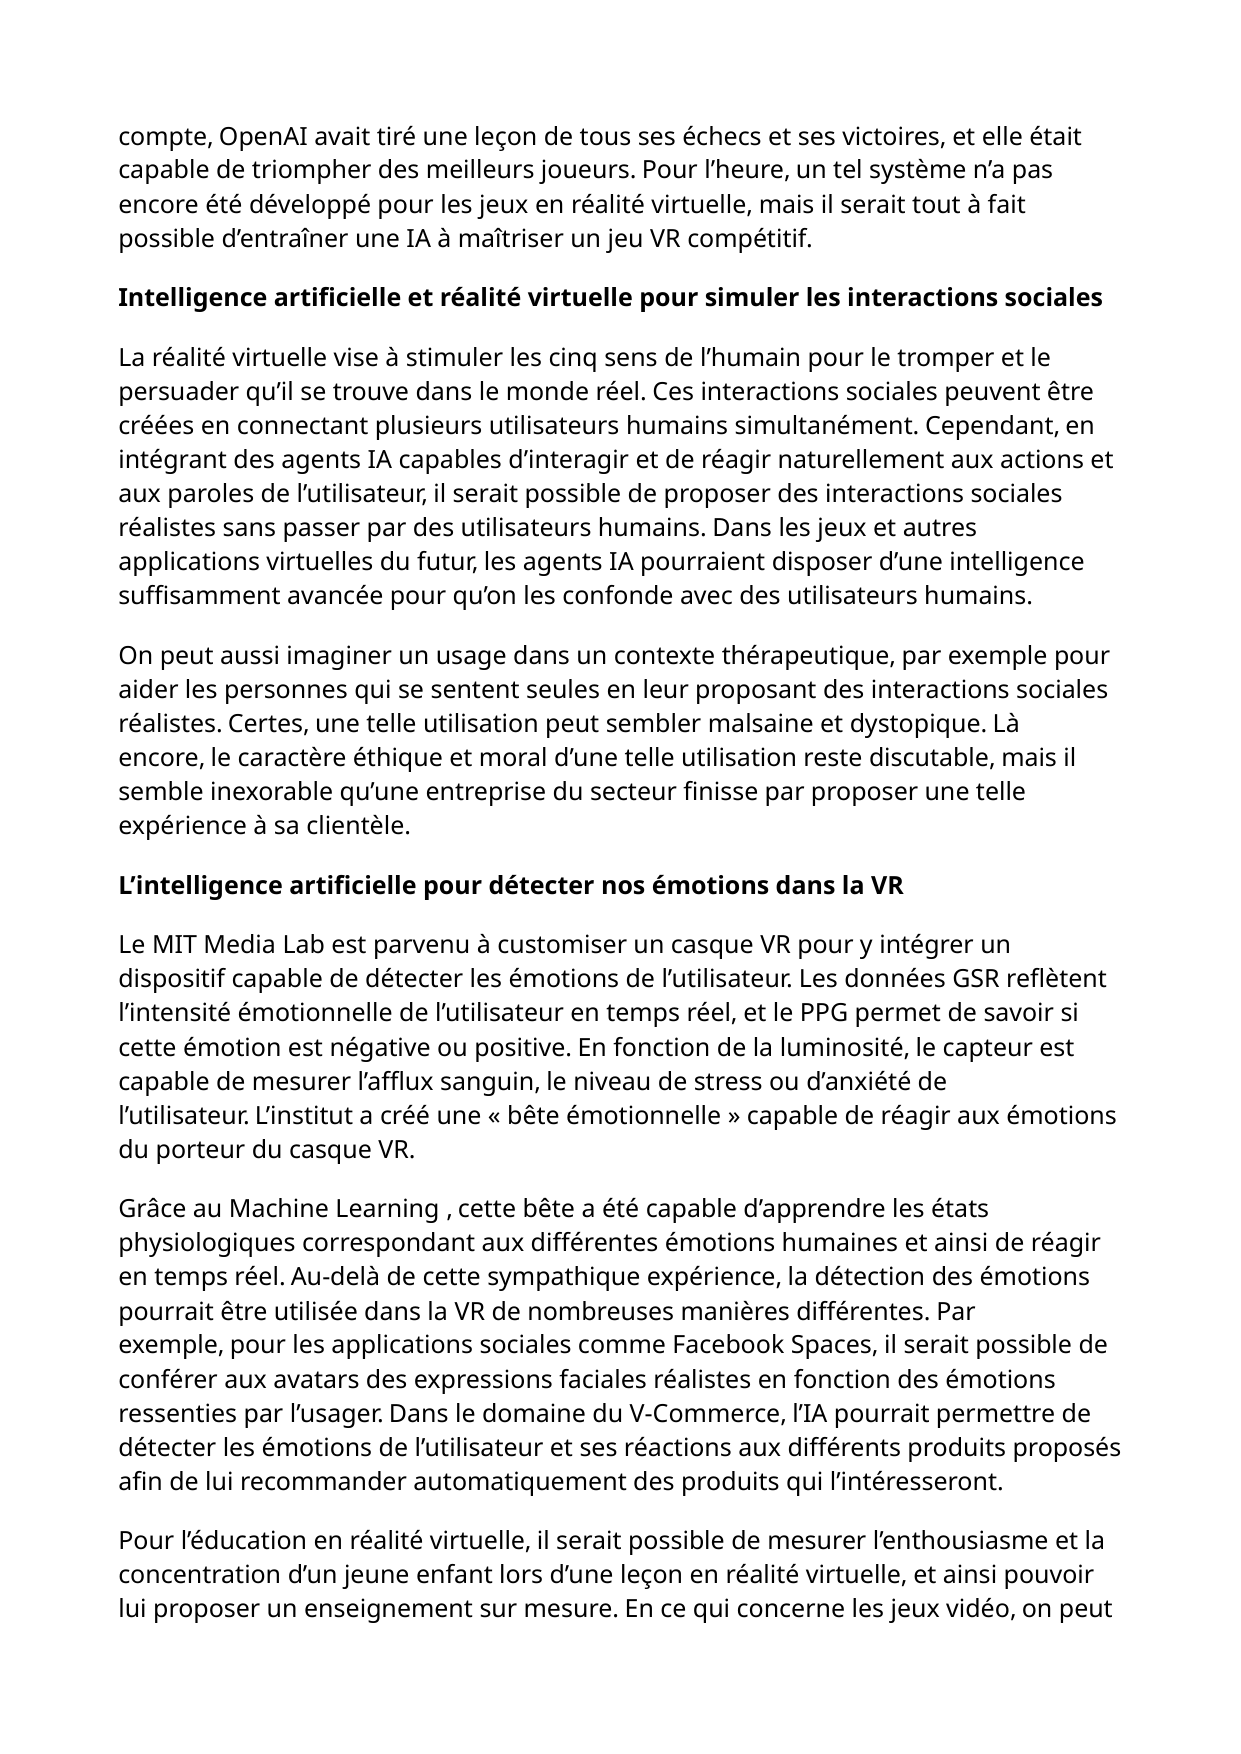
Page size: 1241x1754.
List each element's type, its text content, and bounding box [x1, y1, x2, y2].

text compte, OpenAI avait tiré une leçon de tous ses échecs et ses victoires, et elle était capable de triompher des meilleurs joueurs. Pour l’heure, un tel système n’a pas encore été développé pour les jeux en réalité virtuelle, mais il serait tout à fait possible d’entraîner une IA à maîtriser un jeu VR compétitif. Intelligence artificielle et réalité virtuelle pour simuler les interactions sociales La réalité virtuelle vise à stimuler les cinq sens de l’humain pour le tromper et le persuader qu’il se trouve dans le monde réel. Ces interactions sociales peuvent être créées en connectant plusieurs utilisateurs humains simultanément. Cependant, en intégrant des agents IA capables d’interagir et de réagir naturellement aux actions et aux paroles de l’utilisateur, il serait possible de proposer des interactions sociales réalistes sans passer par des utilisateurs humains. Dans les jeux et autres applications virtuelles du futur, les agents IA pourraient disposer d’une intelligence suffisamment avancée pour qu’on les confonde avec des utilisateurs humains. On peut aussi imaginer un usage dans un contexte thérapeutique, par exemple pour aider les personnes qui se sentent seules en leur proposant des interactions sociales réalistes. Certes, une telle utilisation peut sembler malsaine et dystopique. Là encore, le caractère éthique et moral d’une telle utilisation reste discutable, mais il semble inexorable qu’une entreprise du secteur finisse par proposer une telle expérience à sa clientèle. L’intelligence artificielle pour détecter nos émotions dans la VR Le MIT Media Lab est parvenu à customiser un casque VR pour y intégrer un dispositif capable de détecter les émotions de l’utilisateur. Les données GSR reflètent l’intensité émotionnelle de l’utilisateur en temps réel, et le PPG permet de savoir si cette émotion est négative ou positive. En fonction de la luminosité, le capteur est capable de mesurer l’afflux sanguin, le niveau de stress ou d’anxiété de l’utilisateur. L’institut a créé une « bête émotionnelle » capable de réagir aux émotions du porteur du casque VR. Grâce au Machine Learning , cette bête a été capable d’apprendre les états physiologiques correspondant aux différentes émotions humaines et ainsi de réagir en temps réel. Au-delà de cette sympathique expérience, la détection des émotions pourrait être utilisée dans la VR de nombreuses manières différentes. Par exemple, pour les applications sociales comme Facebook Spaces, il serait possible de conférer aux avatars des expressions faciales réalistes en fonction des émotions ressenties par l’usager. Dans le domaine du V-Commerce, l’IA pourrait permettre de détecter les émotions de l’utilisateur et ses réactions aux différents produits proposés afin de lui recommander automatiquement des produits qui l’intéresseront. Pour l’éducation en réalité virtuelle, il serait possible de mesurer l’enthousiasme et la concentration d’un jeune enfant lors d’une leçon en réalité virtuelle, et ainsi pouvoir lui proposer un enseignement sur mesure. En ce qui concerne les jeux vidéo, on peut [118, 118, 1122, 1625]
